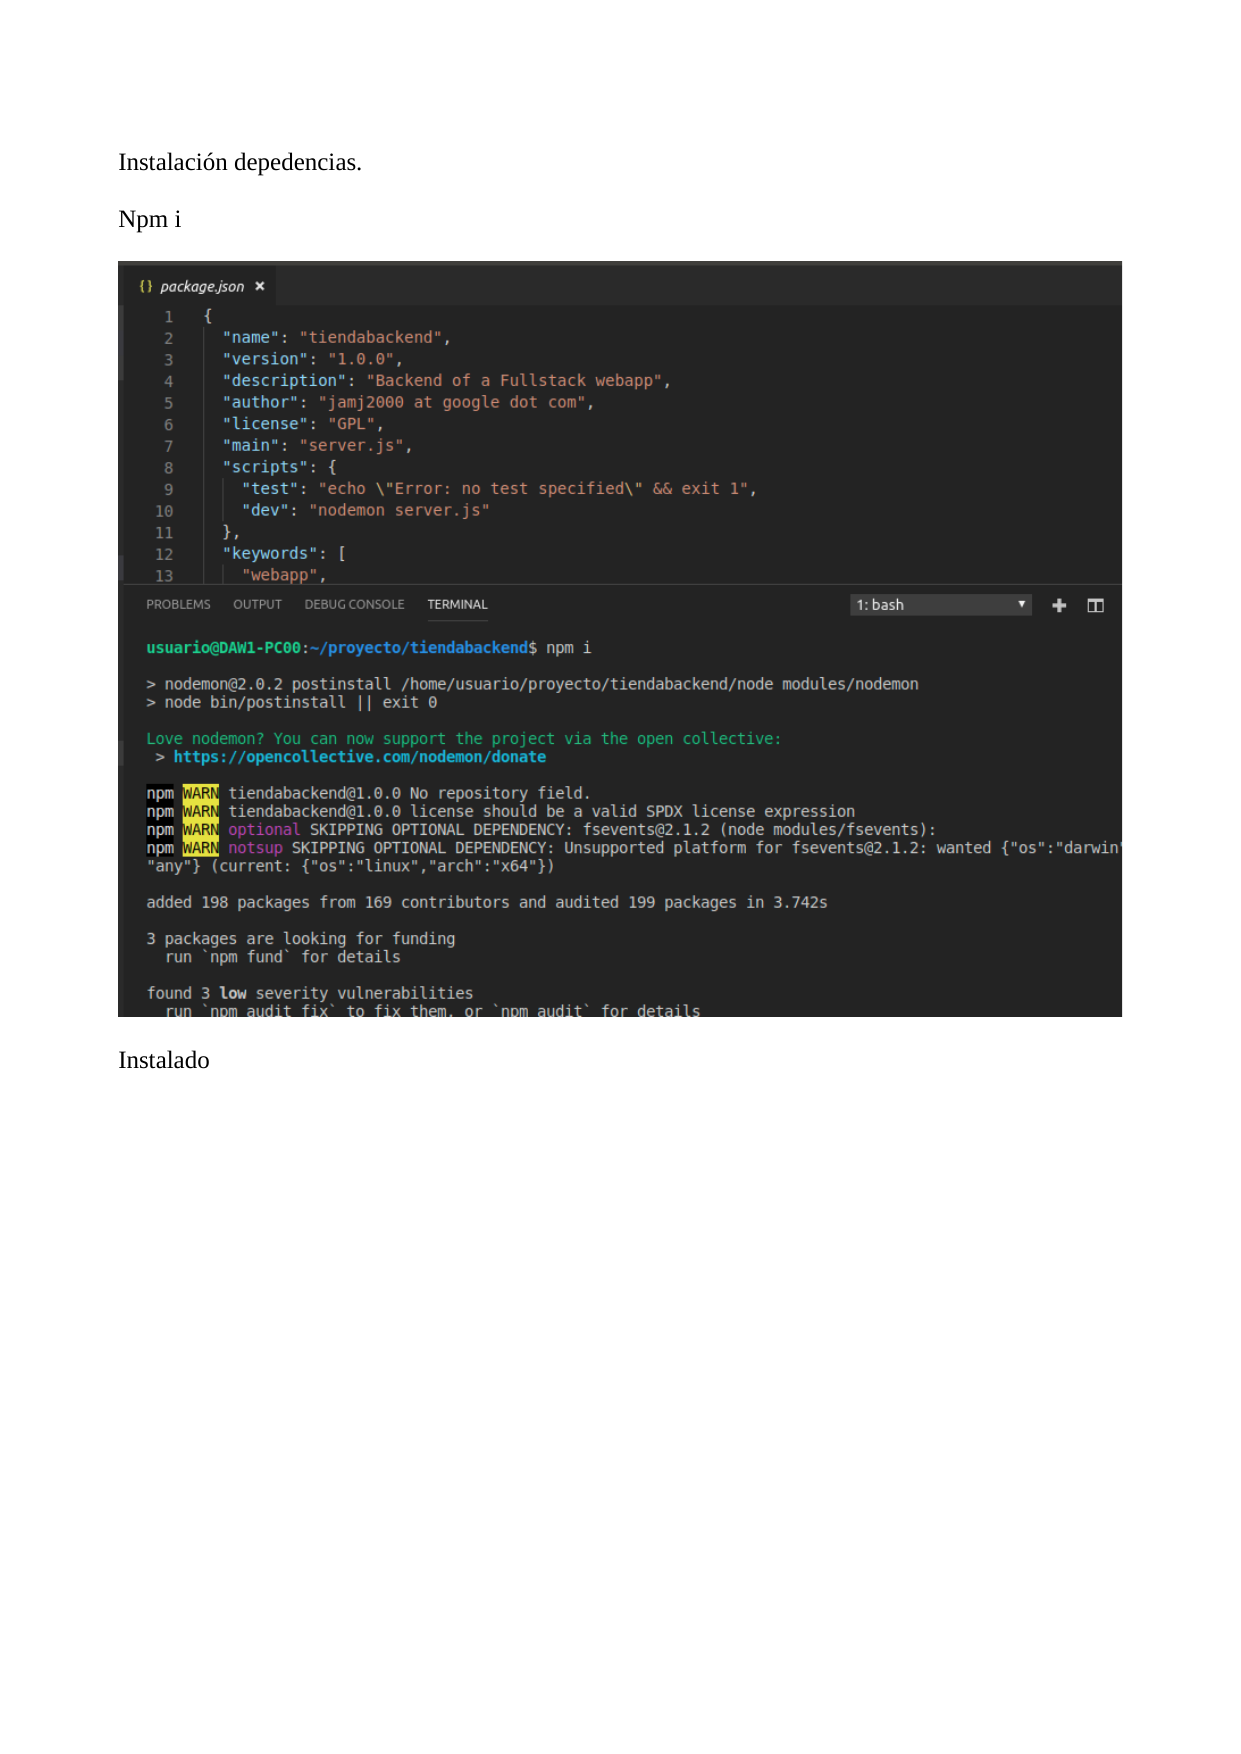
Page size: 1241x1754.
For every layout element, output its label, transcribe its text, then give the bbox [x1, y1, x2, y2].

text Instalación depedencias. [118, 147, 1122, 176]
picture [118, 261, 1123, 1017]
text Instalado [118, 1045, 1122, 1074]
text Npm i [118, 204, 1122, 233]
